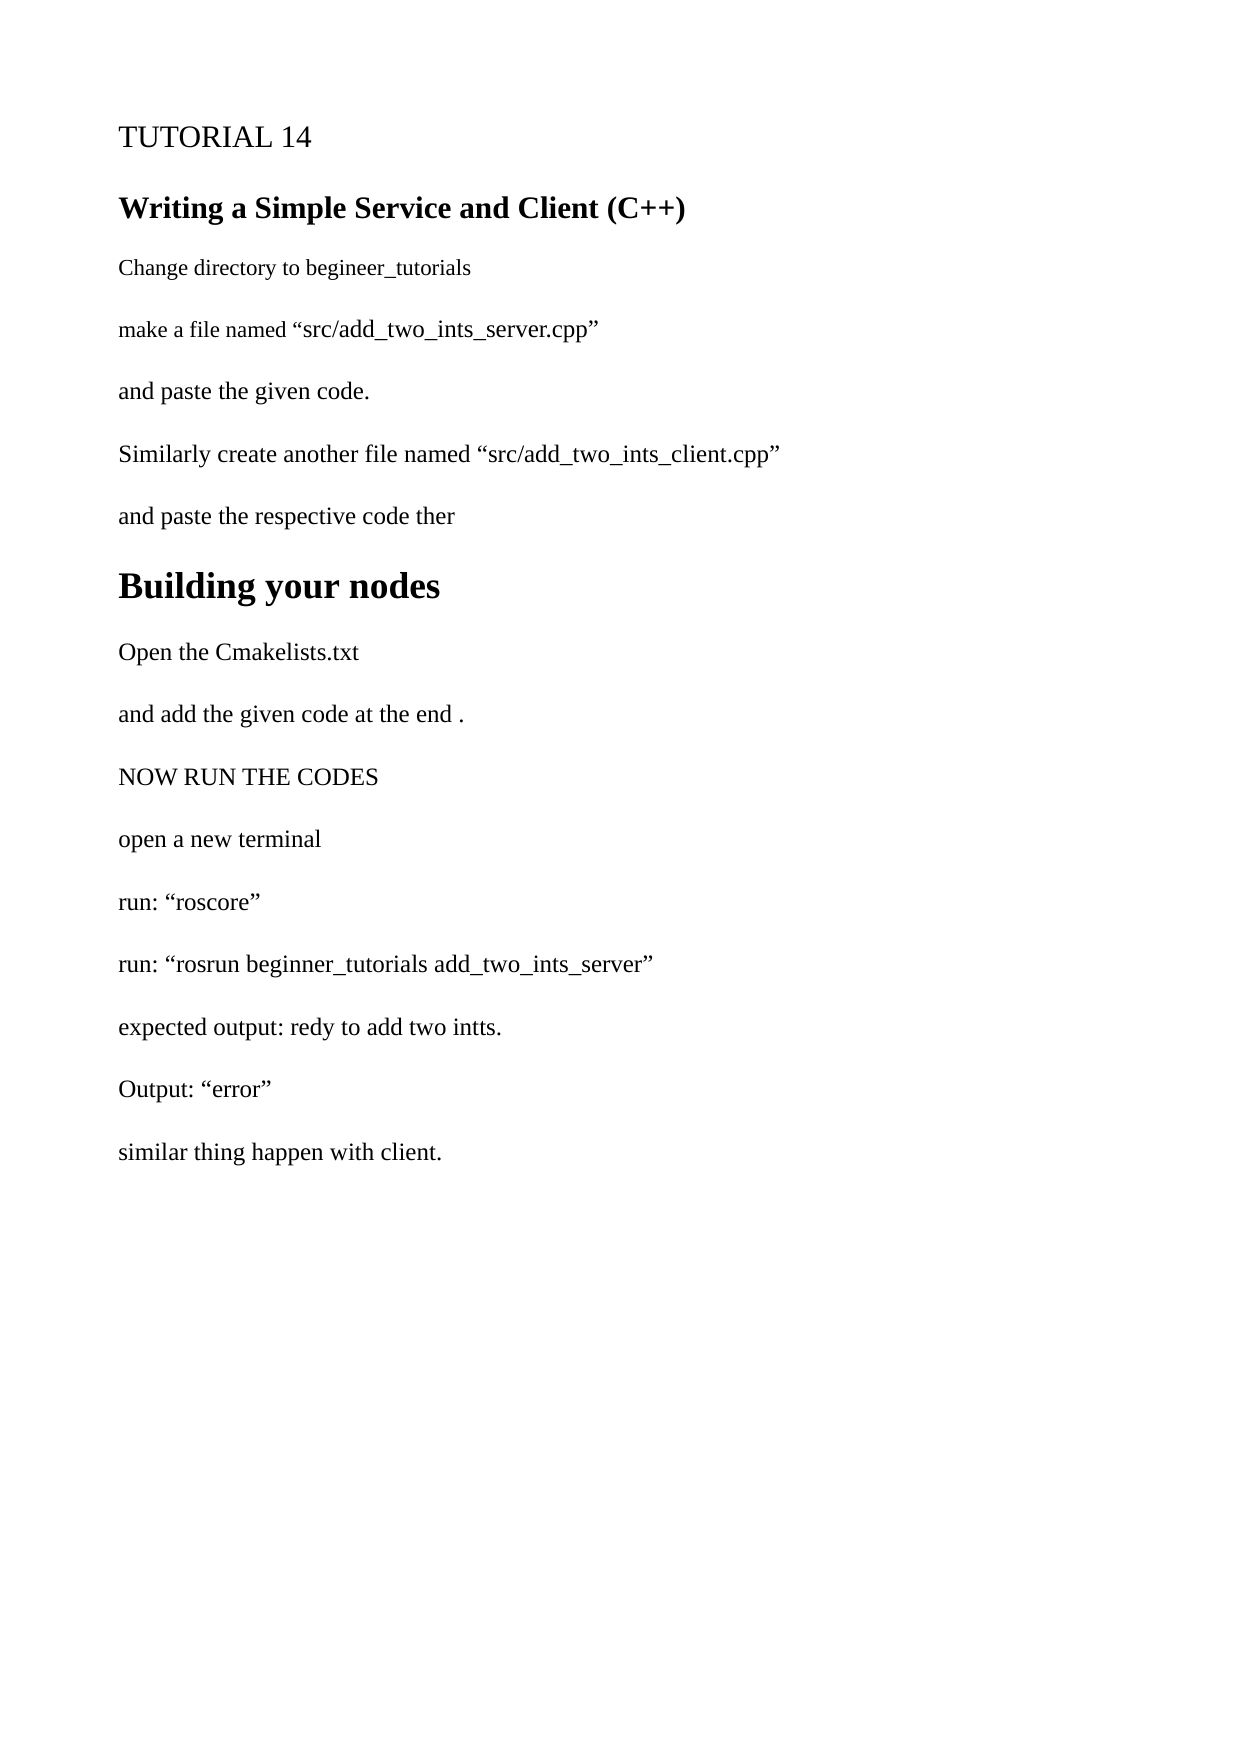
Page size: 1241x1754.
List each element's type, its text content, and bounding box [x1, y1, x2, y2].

text NOW RUN THE CODES [118, 762, 1122, 790]
text TUTORIAL 14 [118, 118, 1122, 154]
text run: “rosrun beginner_tutorials add_two_ints_server” [118, 949, 1122, 978]
text Similarly create another file named “src/add_two_ints_client.cpp” [118, 439, 1122, 468]
text Change directory to begineer_tutorials [118, 254, 1122, 281]
text expected output: redy to add two intts. [118, 1012, 1122, 1040]
subtitle Writing a Simple Service and Client (C++) [118, 189, 1122, 225]
text and paste the given code. [118, 376, 1122, 405]
text make a file named “src/add_two_ints_server.cpp” [118, 314, 1122, 343]
text and add the given code at the end . [118, 699, 1122, 728]
text open a new terminal [118, 824, 1122, 853]
text Output: “error” [118, 1074, 1122, 1103]
subtitle Building your nodes [118, 564, 1122, 607]
text similar thing happen with client. [118, 1137, 1122, 1165]
text Open the Cmakelists.txt [118, 637, 1122, 665]
text run: “roscore” [118, 887, 1122, 915]
text and paste the respective code ther [118, 501, 1122, 530]
